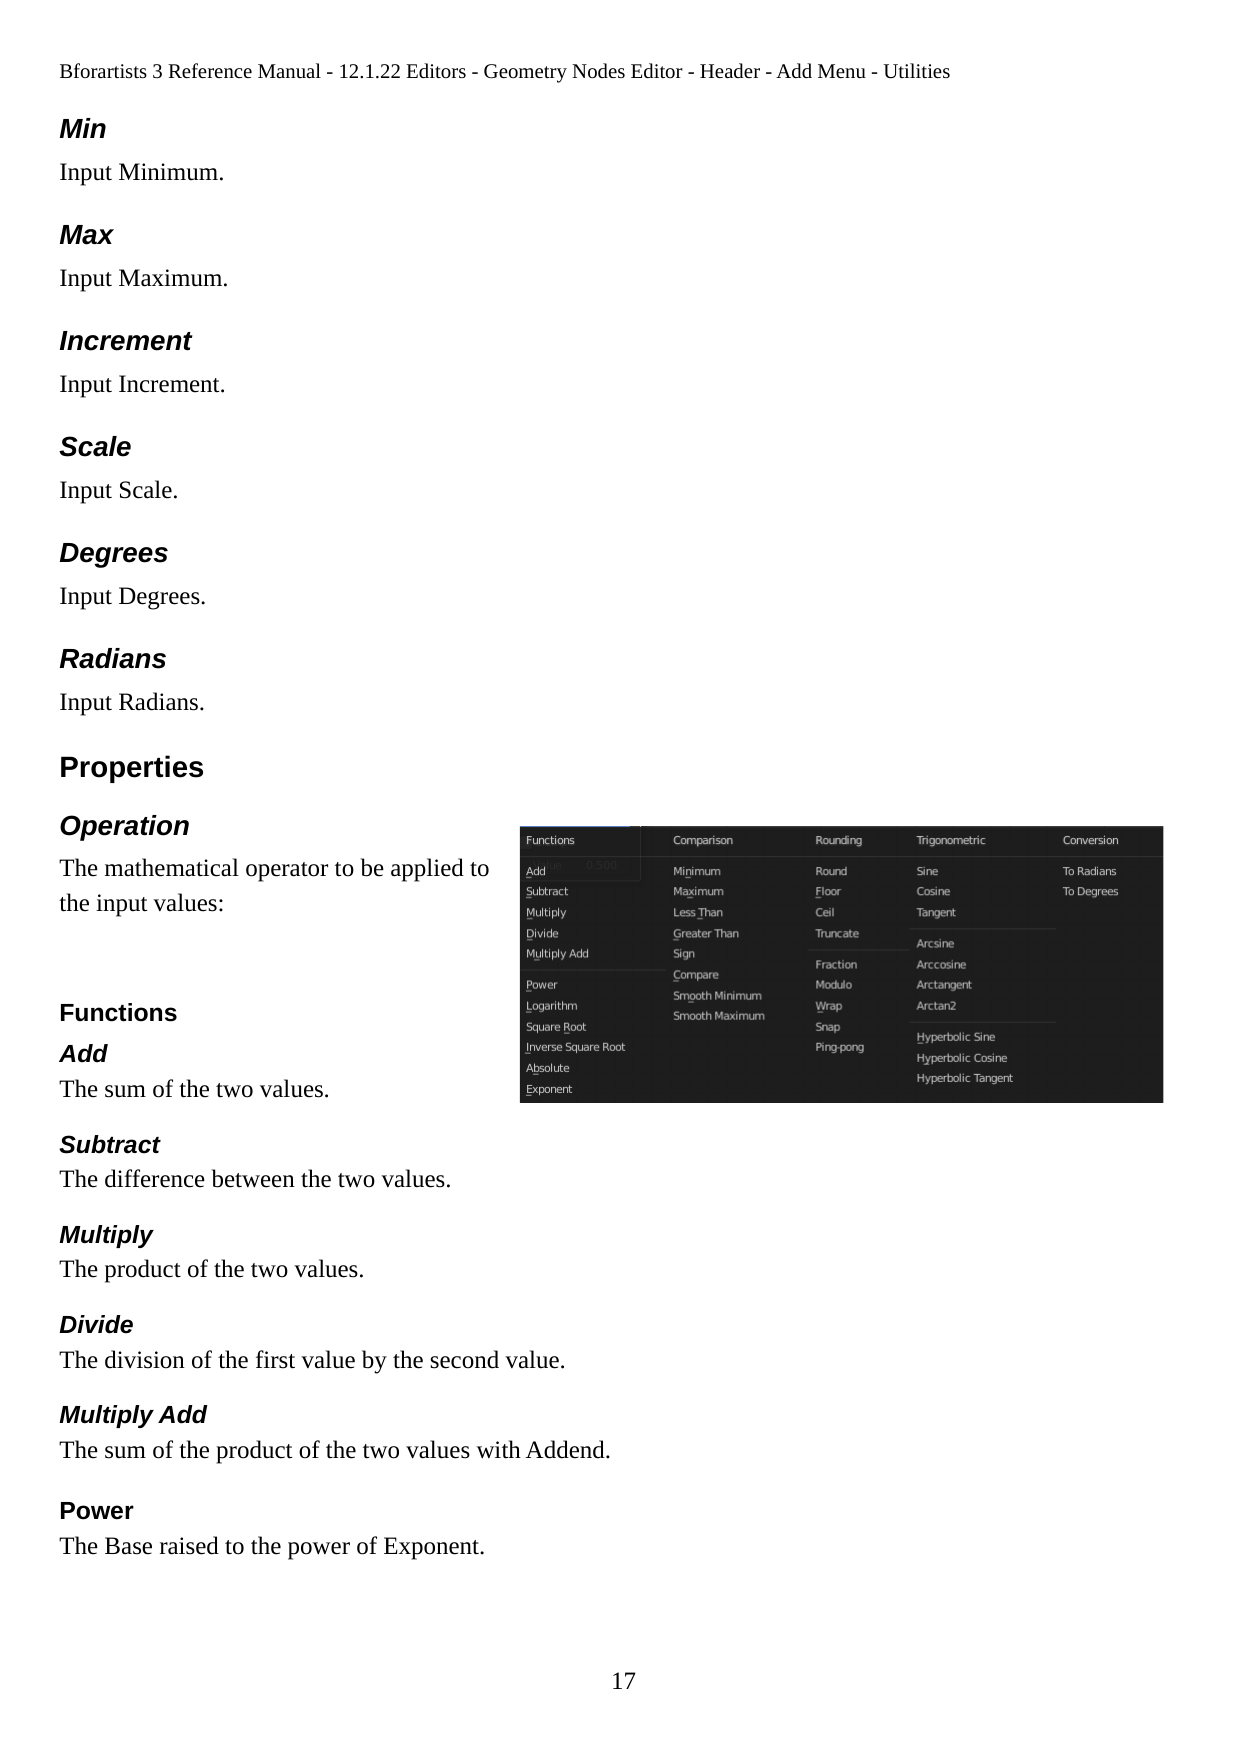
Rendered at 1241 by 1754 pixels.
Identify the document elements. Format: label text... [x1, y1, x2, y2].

subtitle Min [59, 113, 1181, 144]
subtitle Properties [59, 750, 1181, 784]
subtitle Subtract [59, 1130, 1181, 1158]
picture [519, 826, 1164, 1103]
text Input Degrees. [59, 581, 1181, 609]
subtitle Degrees [59, 536, 1181, 568]
text Input Minimum. [59, 157, 1181, 186]
text Input Increment. [59, 369, 1181, 398]
text The product of the two values. [59, 1254, 1181, 1283]
subtitle Max [59, 218, 1181, 250]
text The division of the first value by the second value. [59, 1345, 1181, 1373]
subtitle Power [59, 1496, 1181, 1525]
subtitle Operation [59, 809, 1181, 841]
subtitle Divide [59, 1310, 1181, 1338]
text The sum of the product of the two values with Addend. [59, 1435, 1181, 1463]
subtitle Functions [59, 998, 519, 1027]
text The sum of the two values. [59, 1074, 519, 1103]
subtitle Scale [59, 430, 1181, 462]
subtitle Multiply Add [59, 1400, 1181, 1428]
subtitle [1164, 1039, 1181, 1068]
subtitle Add [59, 1039, 519, 1068]
subtitle [1164, 998, 1181, 1027]
subtitle Multiply [59, 1220, 1181, 1248]
text Input Scale. [59, 475, 1181, 503]
subtitle Radians [59, 642, 1181, 674]
text Input Maximum. [59, 263, 1181, 292]
subtitle Increment [59, 324, 1181, 356]
text The difference between the two values. [59, 1164, 1181, 1193]
text The mathematical operator to be applied to the input values: [59, 853, 519, 917]
text The Base raised to the power of Exponent. [59, 1531, 1181, 1560]
text Input Radians. [59, 687, 1181, 715]
